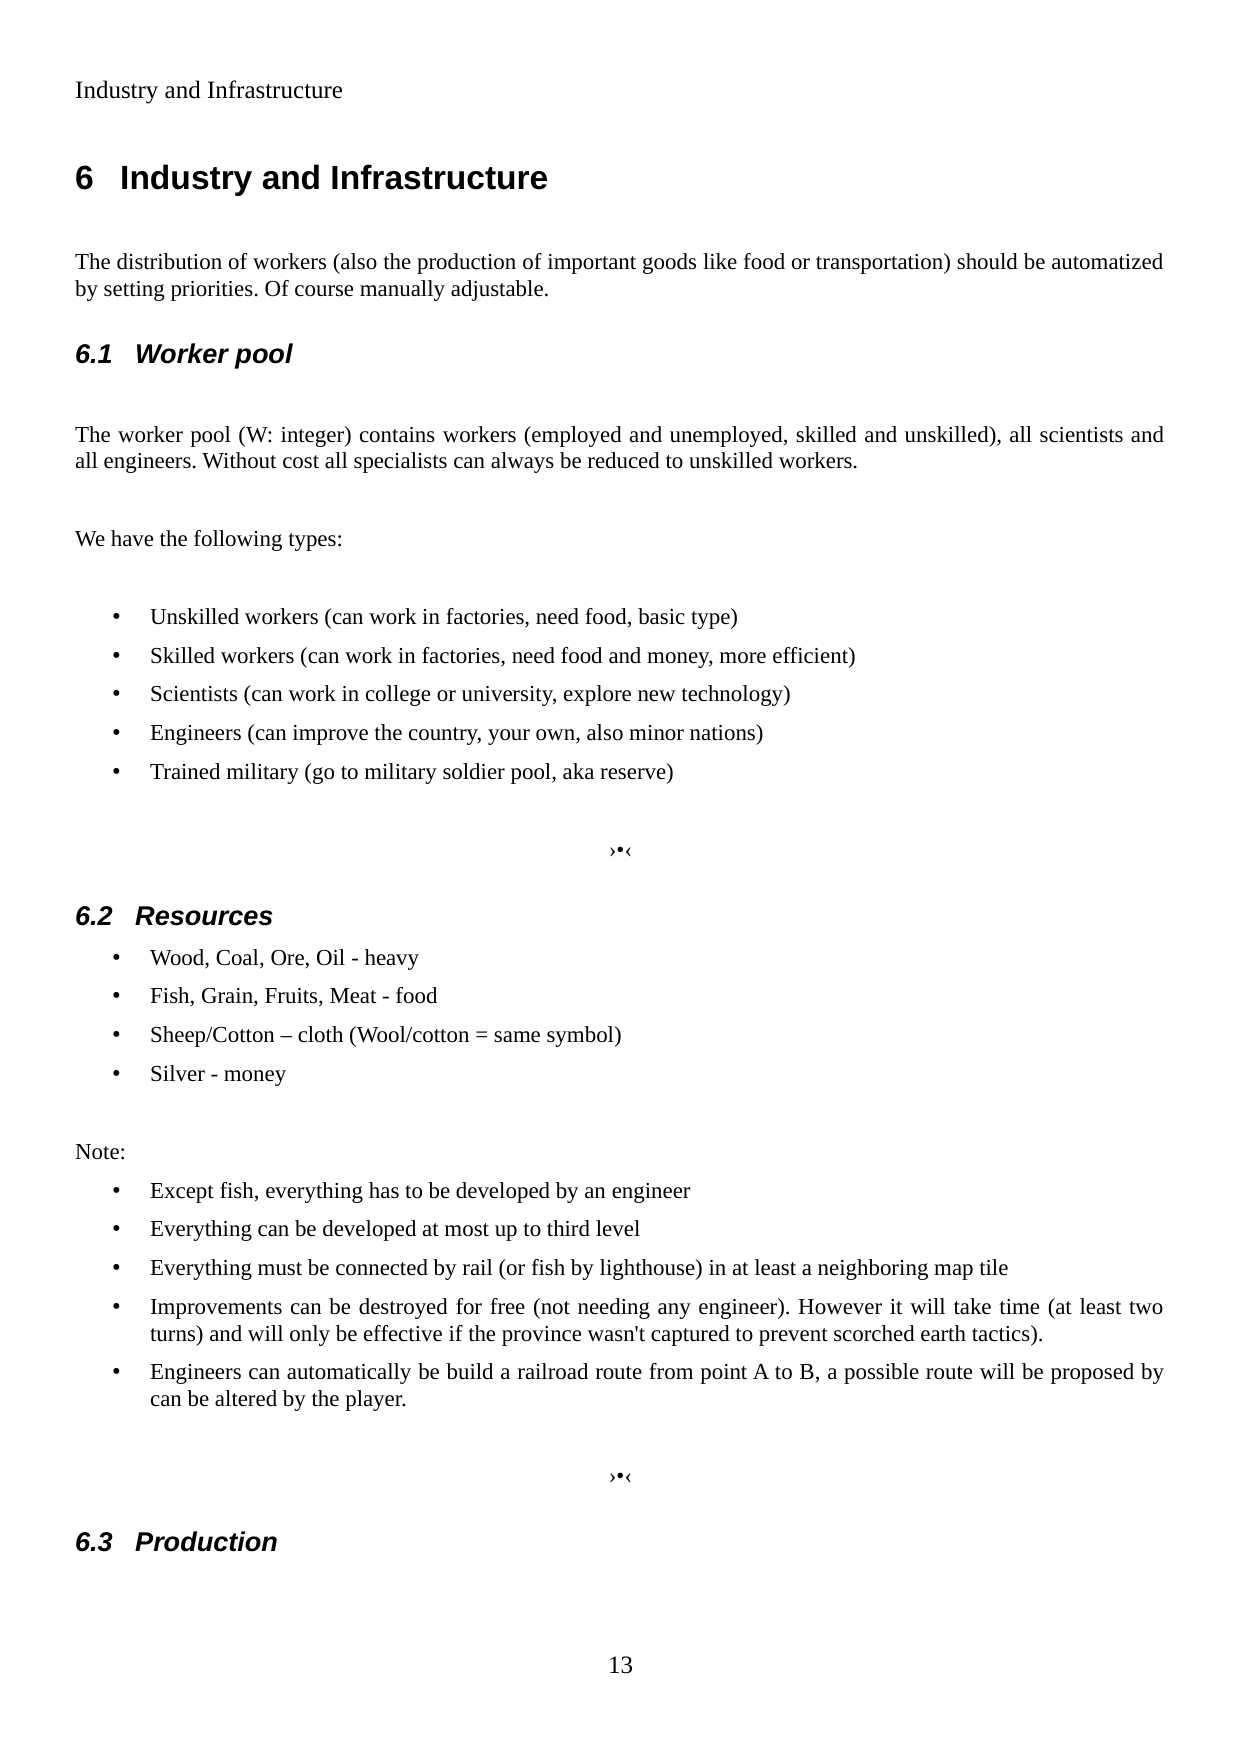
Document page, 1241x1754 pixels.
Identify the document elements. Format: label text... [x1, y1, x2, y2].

list Unskilled workers (can work in factories, need food, basic type) [112, 603, 1166, 629]
text The distribution of workers (also the production of important goods like food or transportation) should be automatized by setting priorities. Of course manually adjustable. [75, 248, 1166, 301]
text ›•‹ [75, 836, 1166, 862]
text We have the following types: [75, 525, 1166, 551]
subtitle Worker pool [75, 338, 1166, 370]
list Skilled workers (can work in factories, need food and money, more efficient) [112, 642, 1166, 668]
subtitle Production [75, 1526, 1166, 1558]
text ›•‹ [75, 1462, 1166, 1489]
text Note: [75, 1138, 1166, 1164]
list Everything must be connected by rail (or fish by lighthouse) in at least a neighboring map tile [112, 1254, 1166, 1281]
list Sheep/Cotton – cloth (Wool/cotton = same symbol) [112, 1021, 1166, 1048]
list Scientists (can work in college or university, explore new technology) [112, 681, 1166, 707]
list Everything can be developed at most up to third level [112, 1216, 1166, 1242]
list Improvements can be destroyed for free (not needing any engineer). However it will take time (at least two turns) and will only be effective if the province wasn't captured to prevent scorched earth tactics). [112, 1293, 1166, 1346]
text The worker pool (W: integer) contains workers (employed and unemployed, skilled and unskilled), all scientists and all engineers. Without cost all specialists can always be reduced to unskilled workers. [75, 421, 1166, 474]
list Trained military (go to military soldier pool, aka reserve) [112, 758, 1166, 784]
list Silver - money [112, 1060, 1166, 1086]
list Fish, Grain, Fruits, Meat - food [112, 982, 1166, 1009]
subtitle Industry and Infrastructure [75, 158, 1166, 197]
subtitle Resources [75, 900, 1166, 931]
list Wood, Coal, Ore, Oil - heavy [112, 943, 1166, 970]
list Engineers (can improve the country, your own, also minor nations) [112, 719, 1166, 746]
list Except fish, everything has to be developed by an engineer [112, 1177, 1166, 1203]
list Engineers can automatically be build a railroad route from point A to B, a possible route will be proposed by can be altered by the player. [112, 1358, 1166, 1411]
